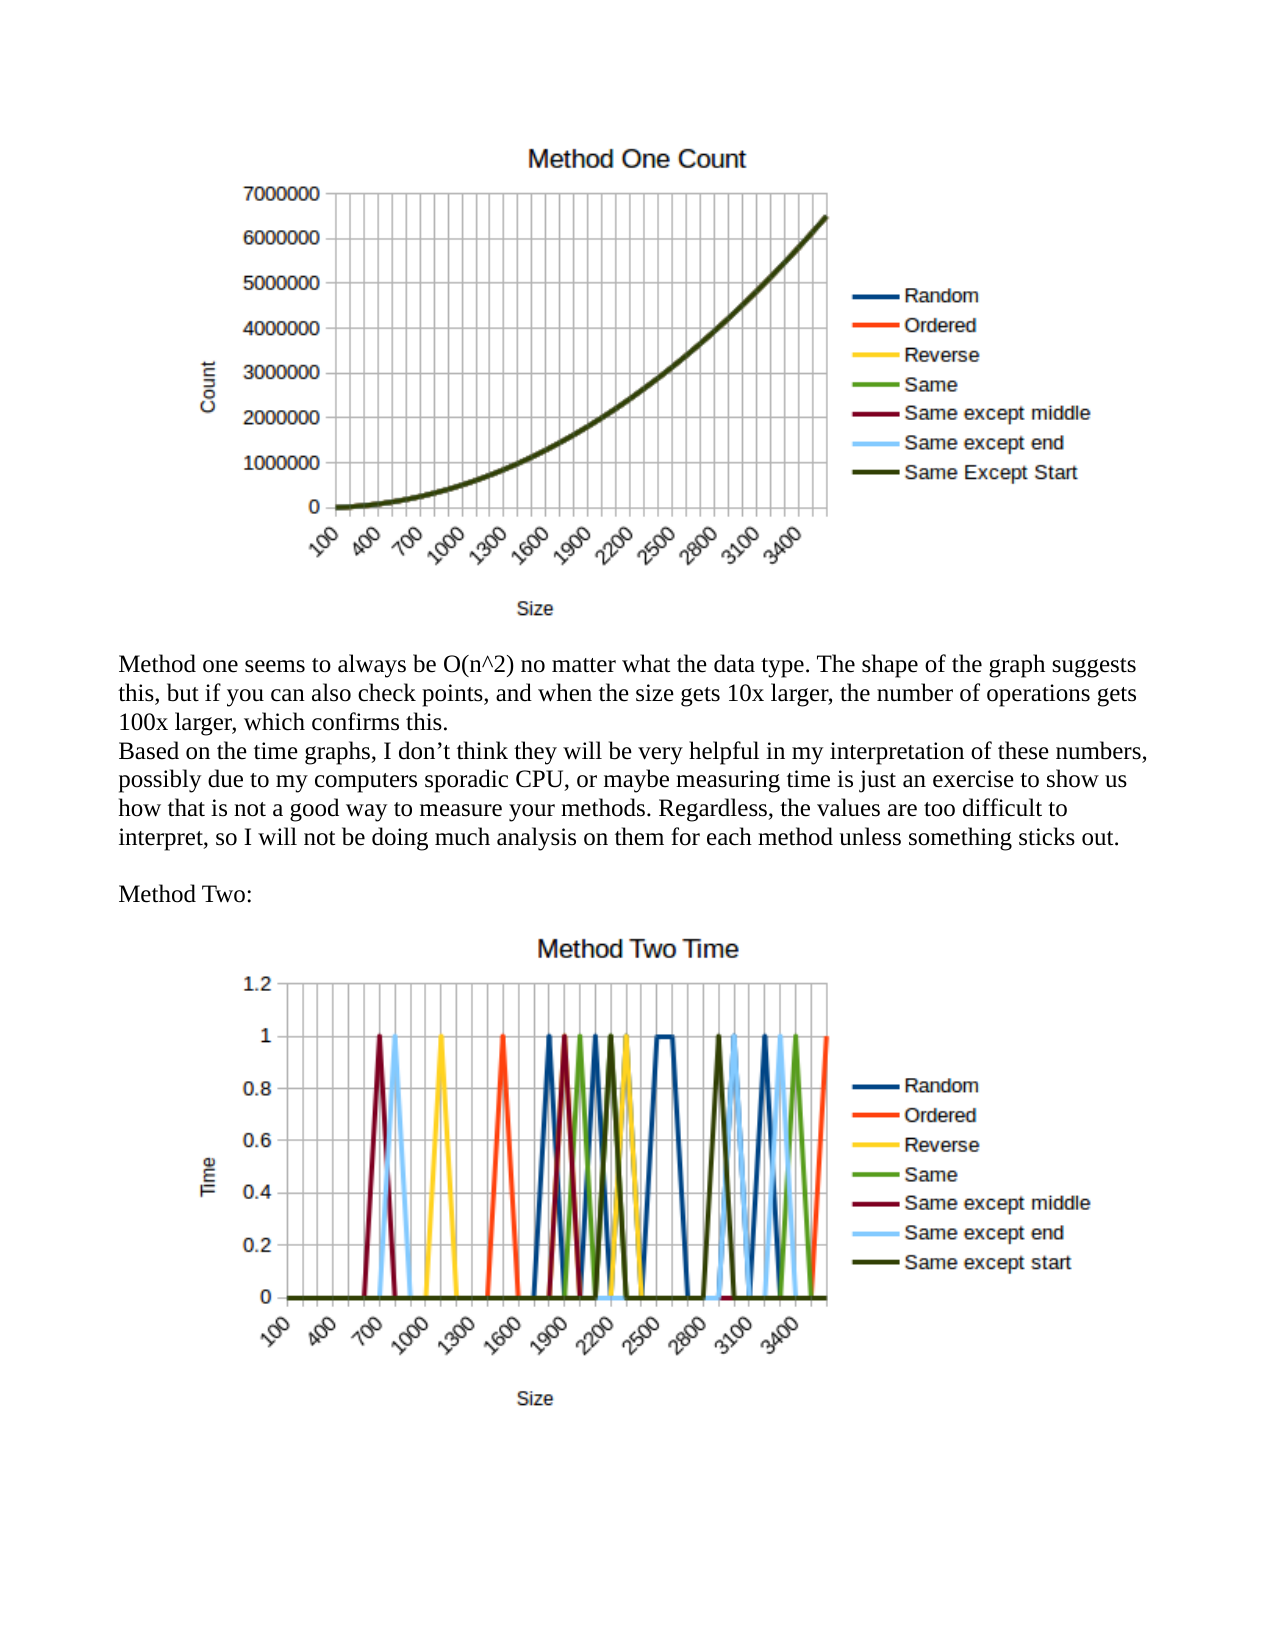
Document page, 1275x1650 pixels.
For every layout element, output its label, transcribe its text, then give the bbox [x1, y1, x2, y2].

picture [165, 118, 1110, 650]
picture [165, 908, 1110, 1440]
text Method Two: [118, 879, 1157, 908]
text Method one seems to always be O(n^2) no matter what the data type. The shape of the graph suggests this, but if you can also check points, and when the size gets 10x larger, the number of operations gets 100x larger, which confirms this. [118, 118, 1157, 736]
text Based on the time graphs, I don’t think they will be very helpful in my interpretation of these numbers, possibly due to my computers sporadic CPU, or maybe measuring time is just an exercise to show us how that is not a good way to measure your methods. Regardless, the values are too difficult to interpret, so I will not be doing much analysis on them for each method unless something sticks out. [118, 736, 1157, 851]
